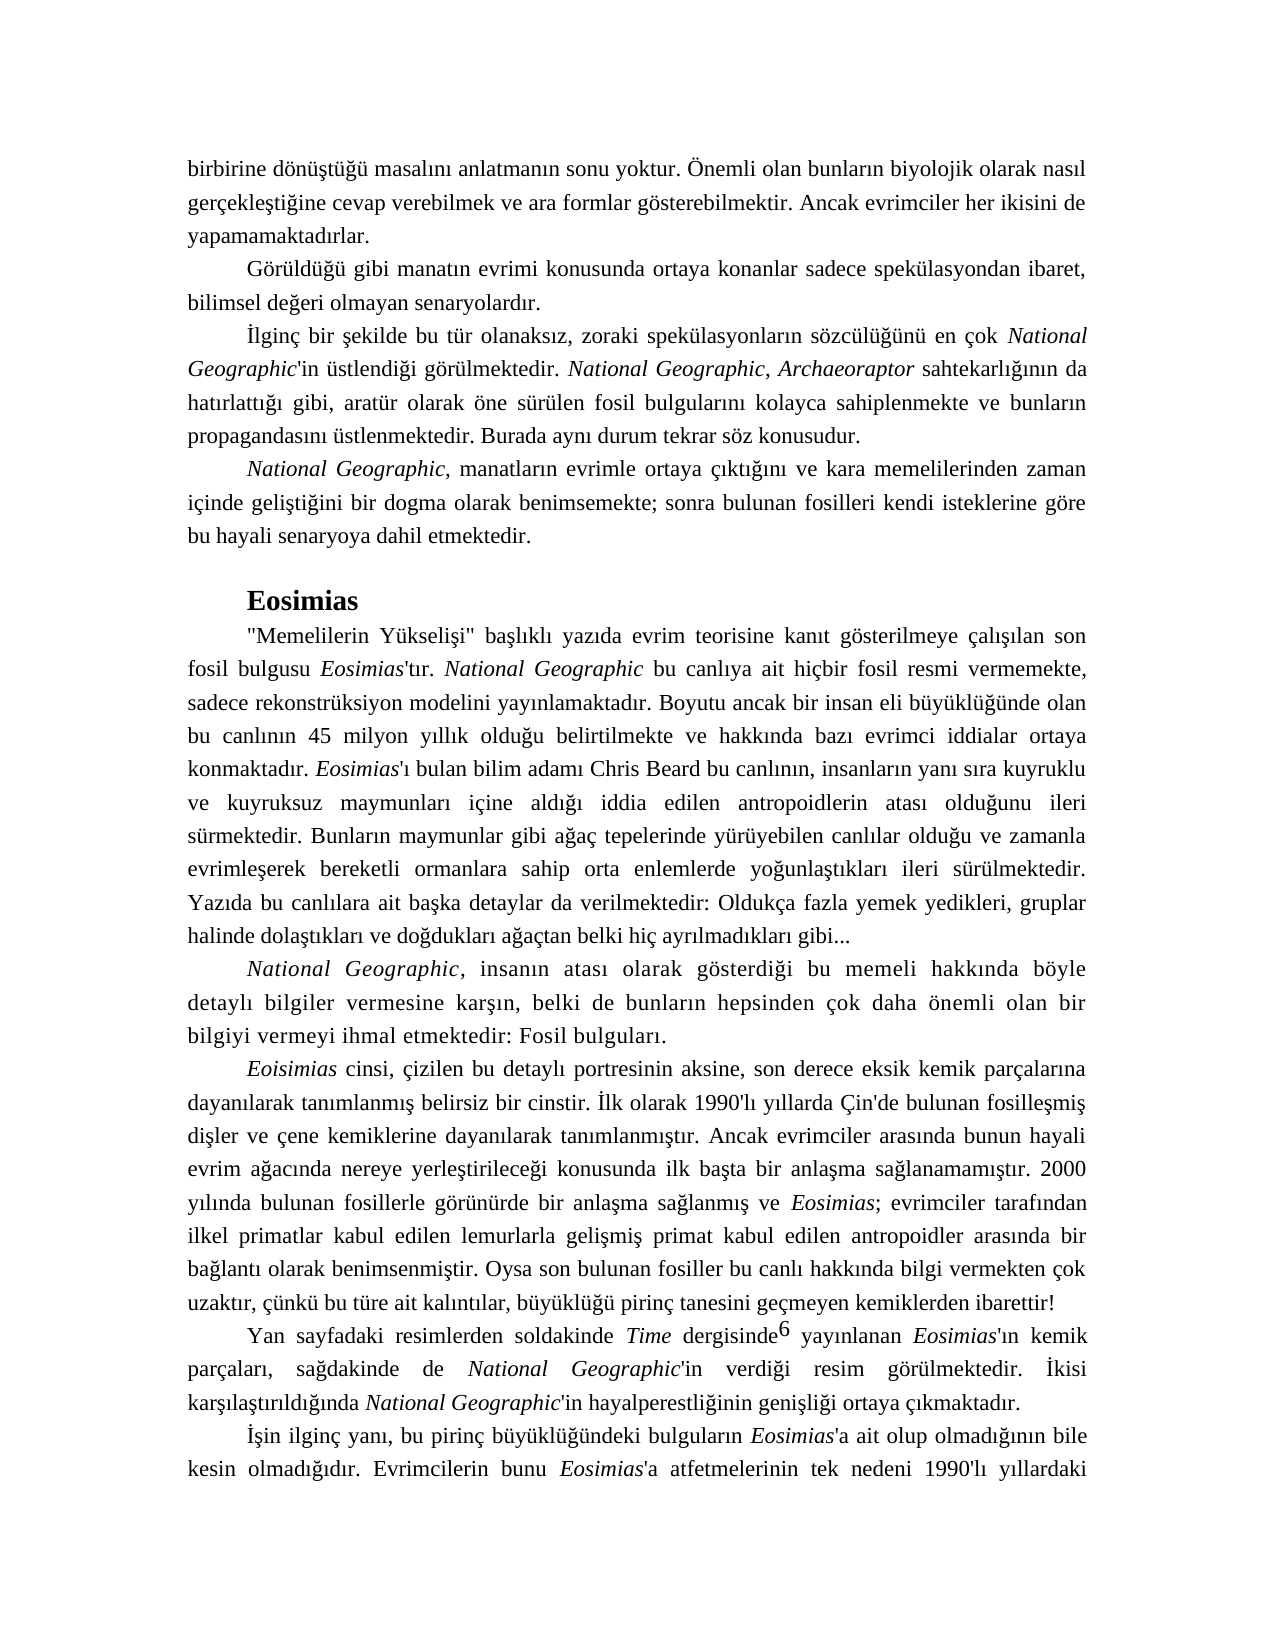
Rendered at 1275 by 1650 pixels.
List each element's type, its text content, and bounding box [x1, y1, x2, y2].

text Eoisimias cinsi, çizilen bu detaylı portresinin aksine, son derece eksik kemik parçalarına dayanılarak tanımlanmış belirsiz bir cinstir. İlk olarak 1990'lı yıllarda Çin'de bulunan fosilleşmiş dişler ve çene kemiklerine dayanılarak tanımlanmıştır. Ancak evrimciler arasında bunun hayali evrim ağacında nereye yerleştirileceği konusunda ilk başta bir anlaşma sağlanamamıştır. 2000 yılında bulunan fosillerle görünürde bir anlaşma sağlanmış ve Eosimias; evrimciler tarafından ilkel primatlar kabul edilen lemurlarla gelişmiş primat kabul edilen antropoidler arasında bir bağlantı olarak benimsenmiştir. Oysa son bulunan fosiller bu canlı hakkında bilgi vermekten çok uzaktır, çünkü bu türe ait kalıntılar, büyüklüğü pirinç tanesini geçmeyen kemiklerden ibarettir! [187, 1050, 1087, 1317]
text Yan sayfadaki resimlerden soldakinde Time dergisinde6 yayınlanan Eosimias'ın kemik parçaları, sağdakinde de National Geographic'in verdiği resim görülmektedir. İkisi karşılaştırıldığında National Geographic'in hayalperestliğinin genişliği ortaya çıkmaktadır. [187, 1317, 1087, 1417]
text Eosimias [187, 583, 1087, 617]
text Görüldüğü gibi manatın evrimi konusunda ortaya konanlar sadece spekülasyondan ibaret, bilimsel değeri olmayan senaryolardır. [187, 250, 1087, 317]
text birbirine dönüştüğü masalını anlatmanın sonu yoktur. Önemli olan bunların biyolojik olarak nasıl gerçekleştiğine cevap verebilmek ve ara formlar gösterebilmektir. Ancak evrimciler her ikisini de yapamamaktadırlar. [187, 150, 1087, 250]
text İlginç bir şekilde bu tür olanaksız, zoraki spekülasyonların sözcülüğünü en çok National Geographic'in üstlendiği görülmektedir. National Geographic, Archaeoraptor sahtekarlığının da hatırlattığı gibi, aratür olarak öne sürülen fosil bulgularını kolayca sahiplenmekte ve bunların propagandasını üstlenmektedir. Burada aynı durum tekrar söz konusudur. [187, 317, 1087, 450]
text "Memelilerin Yükselişi" başlıklı yazıda evrim teorisine kanıt gösterilmeye çalışılan son fosil bulgusu Eosimias'tır. National Geographic bu canlıya ait hiçbir fosil resmi vermemekte, sadece rekonstrüksiyon modelini yayınlamaktadır. Boyutu ancak bir insan eli büyüklüğünde olan bu canlının 45 milyon yıllık olduğu belirtilmekte ve hakkında bazı evrimci iddialar ortaya konmaktadır. Eosimias'ı bulan bilim adamı Chris Beard bu canlının, insanların yanı sıra kuyruklu ve kuyruksuz maymunları içine aldığı iddia edilen antropoidlerin atası olduğunu ileri sürmektedir. Bunların maymunlar gibi ağaç tepelerinde yürüyebilen canlılar olduğu ve zamanla evrimleşerek bereketli ormanlara sahip orta enlemlerde yoğunlaştıkları ileri sürülmektedir. Yazıda bu canlılara ait başka detaylar da verilmektedir: Oldukça fazla yemek yedikleri, gruplar halinde dolaştıkları ve doğdukları ağaçtan belki hiç ayrılmadıkları gibi... [187, 617, 1087, 950]
text National Geographic, manatların evrimle ortaya çıktığını ve kara memelilerinden zaman içinde geliştiğini bir dogma olarak benimsemekte; sonra bulunan fosilleri kendi isteklerine göre bu hayali senaryoya dahil etmektedir. [187, 450, 1087, 550]
text National Geographic, insanın atası olarak gösterdiği bu memeli hakkında böyle detaylı bilgiler vermesine karşın, belki de bunların hepsinden çok daha önemli olan bir bilgiyi vermeyi ihmal etmektedir: Fosil bulguları. [187, 950, 1087, 1050]
text İşin ilginç yanı, bu pirinç büyüklüğündeki bulguların Eosimias'a ait olup olmadığının bile kesin olmadığıdır. Evrimcilerin bunu Eosimias'a atfetmelerinin tek nedeni 1990'lı yıllardaki [187, 1417, 1087, 1483]
